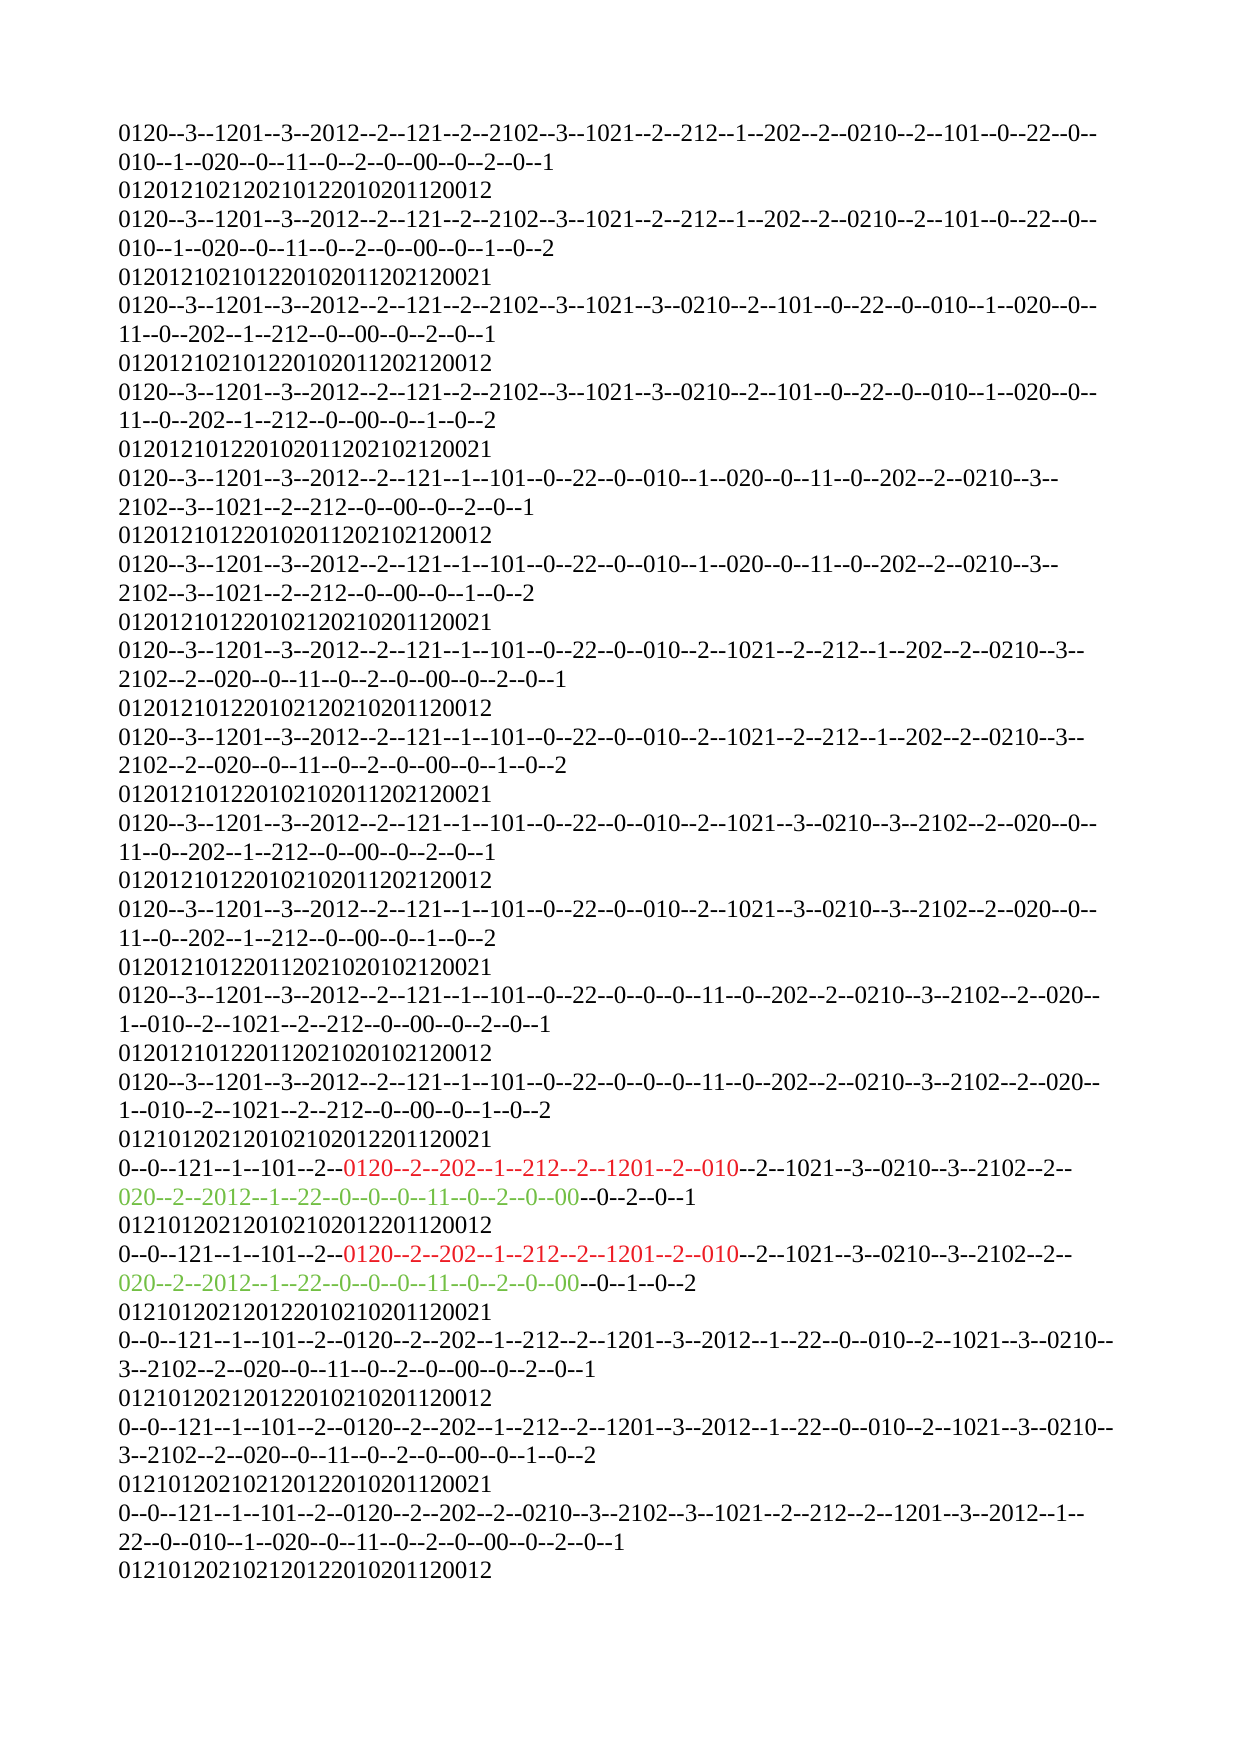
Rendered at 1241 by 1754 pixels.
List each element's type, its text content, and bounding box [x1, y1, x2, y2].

text 012101202120102102012201120012 [118, 1211, 1122, 1239]
text 0120--3--1201--3--2012--2--121--1--101--0--22--0--010--1--020--0--11--0--202--2--0210--3--2102--3--1021--2--212--0--00--0--2--0--1 [118, 463, 1122, 521]
text 0--0--121--1--101--2--0120--2--202--1--212--2--1201--3--2012--1--22--0--010--2--1021--3--0210--3--2102--2--020--0--11--0--2--0--00--0--2--0--1 [118, 1326, 1122, 1383]
text 012012101220102102011202120021 [118, 779, 1122, 808]
text 0120--3--1201--3--2012--2--121--2--2102--3--1021--2--212--1--202--2--0210--2--101--0--22--0--010--1--020--0--11--0--2--0--00--0--2--0--1 [118, 118, 1122, 176]
text 012101202120122010210201120012 [118, 1383, 1122, 1412]
text 012012101220102011202102120021 [118, 434, 1122, 463]
text 012012101220102011202102120012 [118, 521, 1122, 549]
text 012012101220102120210201120012 [118, 693, 1122, 722]
text 0120--3--1201--3--2012--2--121--2--2102--3--1021--2--212--1--202--2--0210--2--101--0--22--0--010--1--020--0--11--0--2--0--00--0--1--0--2 [118, 204, 1122, 262]
text 012101202102120122010201120021 [118, 1469, 1122, 1498]
text 012101202120102102012201120021 [118, 1124, 1122, 1153]
text 0120--3--1201--3--2012--2--121--1--101--0--22--0--010--2--1021--2--212--1--202--2--0210--3--2102--2--020--0--11--0--2--0--00--0--2--0--1 [118, 636, 1122, 693]
text 012012102101220102011202120021 [118, 262, 1122, 291]
text 0120--3--1201--3--2012--2--121--1--101--0--22--0--0--0--11--0--202--2--0210--3--2102--2--020--1--010--2--1021--2--212--0--00--0--2--0--1 [118, 981, 1122, 1038]
text 0120--3--1201--3--2012--2--121--1--101--0--22--0--0--0--11--0--202--2--0210--3--2102--2--020--1--010--2--1021--2--212--0--00--0--1--0--2 [118, 1067, 1122, 1124]
text 0120--3--1201--3--2012--2--121--1--101--0--22--0--010--2--1021--3--0210--3--2102--2--020--0--11--0--202--1--212--0--00--0--2--0--1 [118, 808, 1122, 866]
text 0120--3--1201--3--2012--2--121--1--101--0--22--0--010--2--1021--2--212--1--202--2--0210--3--2102--2--020--0--11--0--2--0--00--0--1--0--2 [118, 722, 1122, 779]
text 0--0--121--1--101--2--0120--2--202--2--0210--3--2102--3--1021--2--212--2--1201--3--2012--1--22--0--010--1--020--0--11--0--2--0--00--0--2--0--1 [118, 1498, 1122, 1556]
text 0120--3--1201--3--2012--2--121--1--101--0--22--0--010--2--1021--3--0210--3--2102--2--020--0--11--0--202--1--212--0--00--0--1--0--2 [118, 894, 1122, 952]
text 0--0--121--1--101--2--0120--2--202--1--212--2--1201--2--010--2--1021--3--0210--3--2102--2--020--2--2012--1--22--0--0--0--11--0--2--0--00--0--1--0--2 [118, 1239, 1122, 1297]
text 012012102120210122010201120012 [118, 176, 1122, 204]
text 0--0--121--1--101--2--0120--2--202--1--212--2--1201--2--010--2--1021--3--0210--3--2102--2--020--2--2012--1--22--0--0--0--11--0--2--0--00--0--2--0--1 [118, 1153, 1122, 1211]
text 012012102101220102011202120012 [118, 348, 1122, 377]
text 012012101220112021020102120021 [118, 952, 1122, 981]
text 012012101220102102011202120012 [118, 866, 1122, 894]
text 012101202102120122010201120012 [118, 1556, 1122, 1584]
text 0120--3--1201--3--2012--2--121--2--2102--3--1021--3--0210--2--101--0--22--0--010--1--020--0--11--0--202--1--212--0--00--0--2--0--1 [118, 291, 1122, 348]
text 0120--3--1201--3--2012--2--121--2--2102--3--1021--3--0210--2--101--0--22--0--010--1--020--0--11--0--202--1--212--0--00--0--1--0--2 [118, 377, 1122, 434]
text 012012101220112021020102120012 [118, 1038, 1122, 1067]
text 0--0--121--1--101--2--0120--2--202--1--212--2--1201--3--2012--1--22--0--010--2--1021--3--0210--3--2102--2--020--0--11--0--2--0--00--0--1--0--2 [118, 1412, 1122, 1469]
text 012012101220102120210201120021 [118, 607, 1122, 636]
text 0120--3--1201--3--2012--2--121--1--101--0--22--0--010--1--020--0--11--0--202--2--0210--3--2102--3--1021--2--212--0--00--0--1--0--2 [118, 549, 1122, 607]
text 012101202120122010210201120021 [118, 1297, 1122, 1326]
